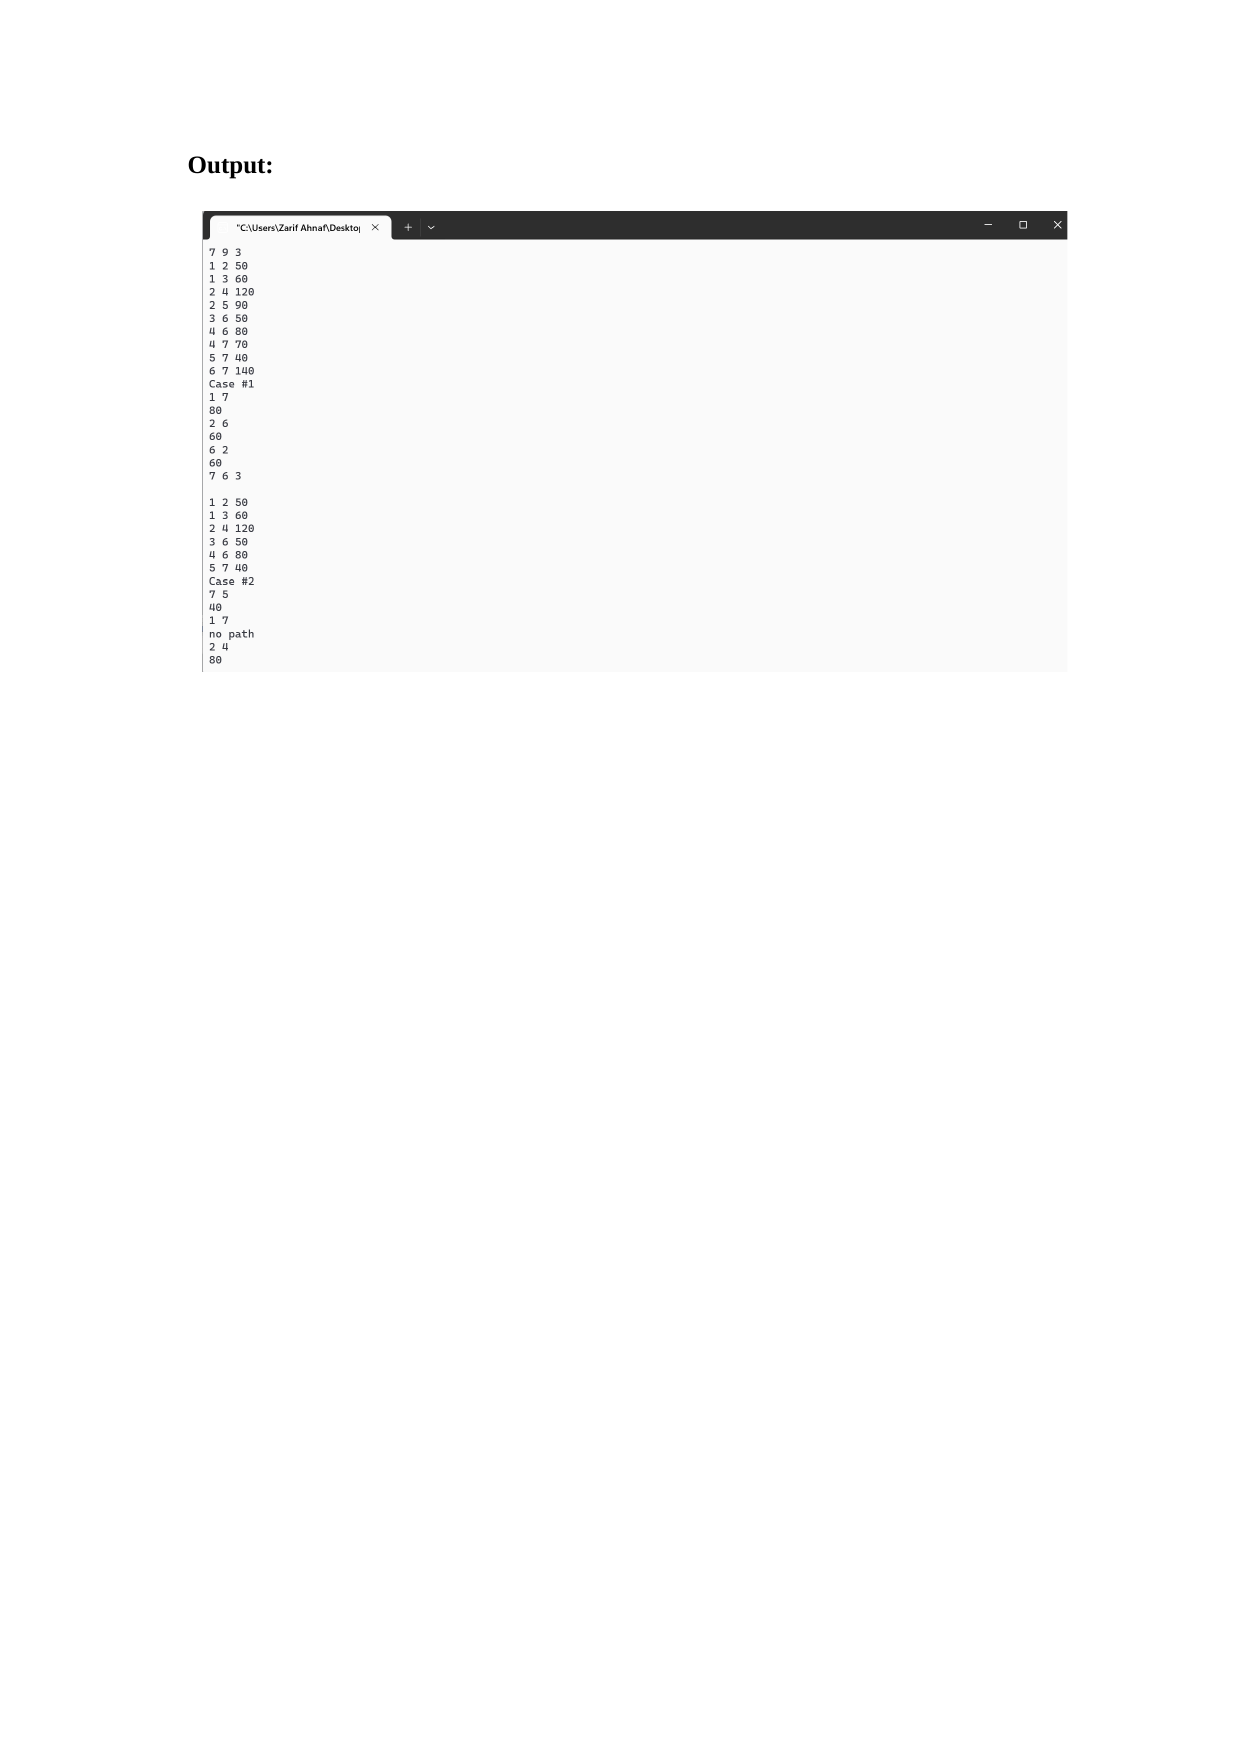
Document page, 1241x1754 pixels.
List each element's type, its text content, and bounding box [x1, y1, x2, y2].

picture [202, 211, 1068, 672]
text Output: [187, 150, 1053, 700]
